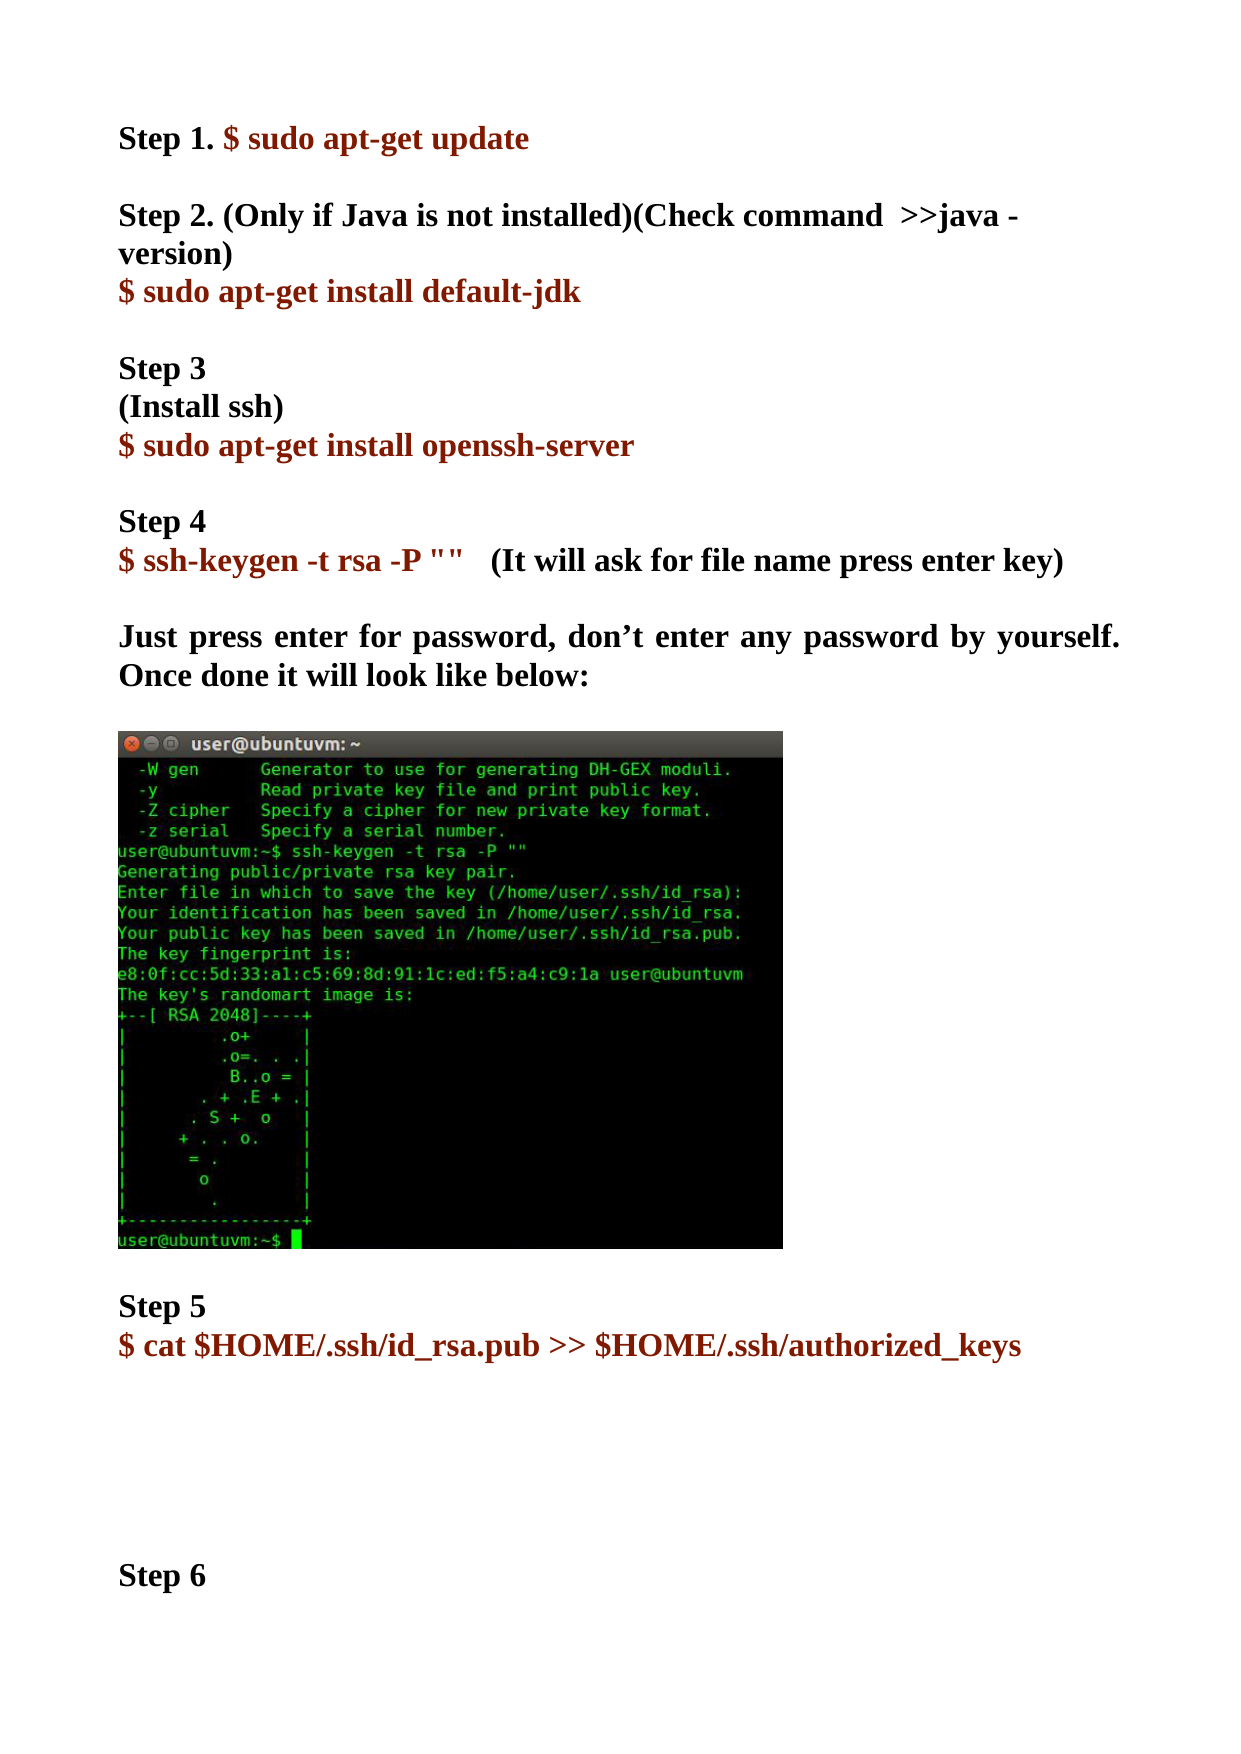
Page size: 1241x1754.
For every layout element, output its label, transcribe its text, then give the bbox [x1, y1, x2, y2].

text Step 1. $ sudo apt-get update [118, 118, 1122, 156]
text $ sudo apt-get install openssh-server [118, 425, 1122, 463]
text $ ssh-keygen -t rsa -P "" (It will ask for file name press enter key) [118, 540, 1122, 578]
text (Install ssh) [118, 386, 1122, 425]
text Step 2. (Only if Java is not installed)(Check command >>java -version) [118, 195, 1122, 271]
text $ cat $HOME/.ssh/id_rsa.pub >> $HOME/.ssh/authorized_keys [118, 1325, 1122, 1363]
text Just press enter for password, don’t enter any password by yourself. Once done it will look like below: [118, 616, 1122, 693]
text $ sudo apt-get install default-jdk [118, 271, 1122, 310]
text Step 4 [118, 501, 1122, 540]
text Step 3 [118, 348, 1122, 386]
text Step 6 [118, 1555, 1122, 1593]
text Step 5 [118, 1287, 1122, 1325]
